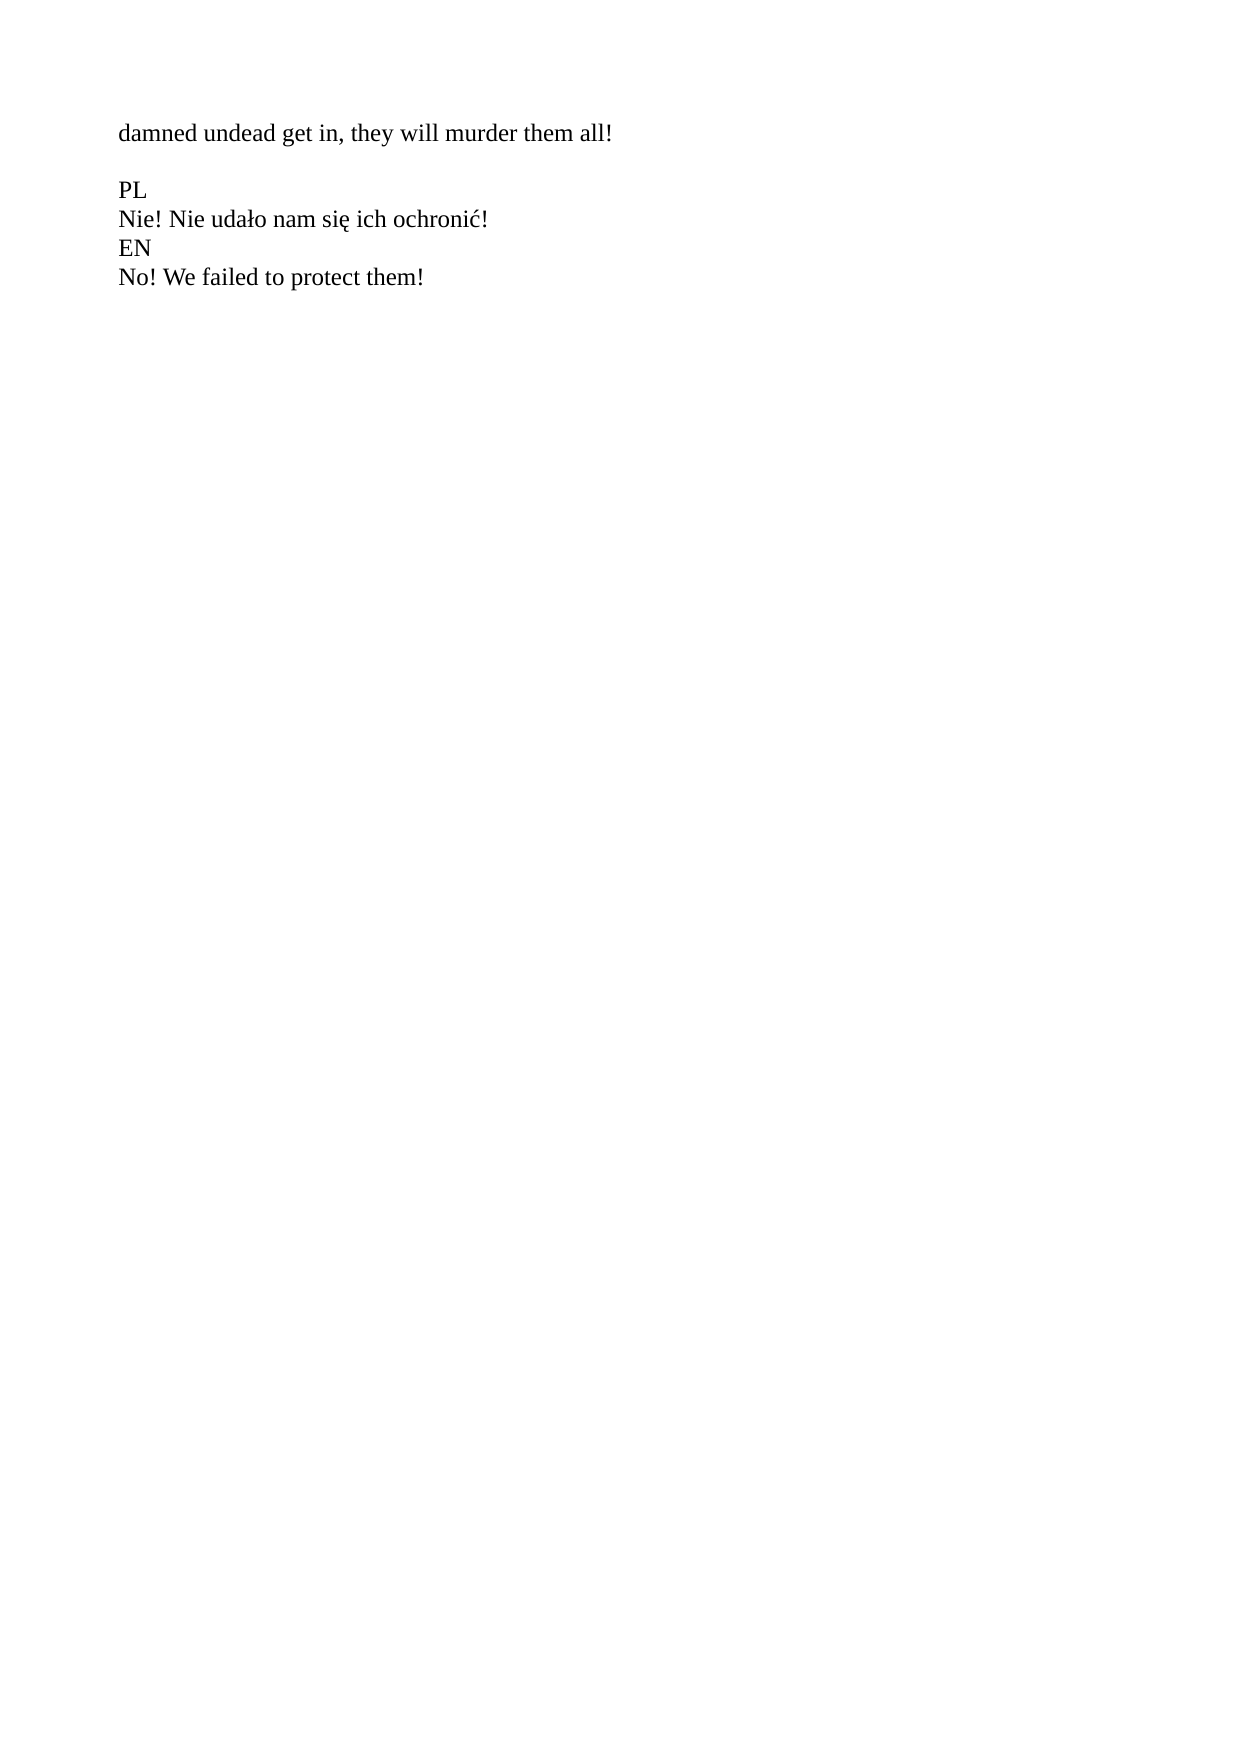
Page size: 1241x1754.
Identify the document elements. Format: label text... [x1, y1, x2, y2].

text PL [118, 176, 1122, 204]
text Nie! Nie udało nam się ich ochronić! [118, 204, 1122, 233]
text EN [118, 233, 1122, 262]
text No! We failed to protect them! [118, 262, 1122, 291]
text damned undead get in, they will murder them all! [118, 118, 1122, 147]
